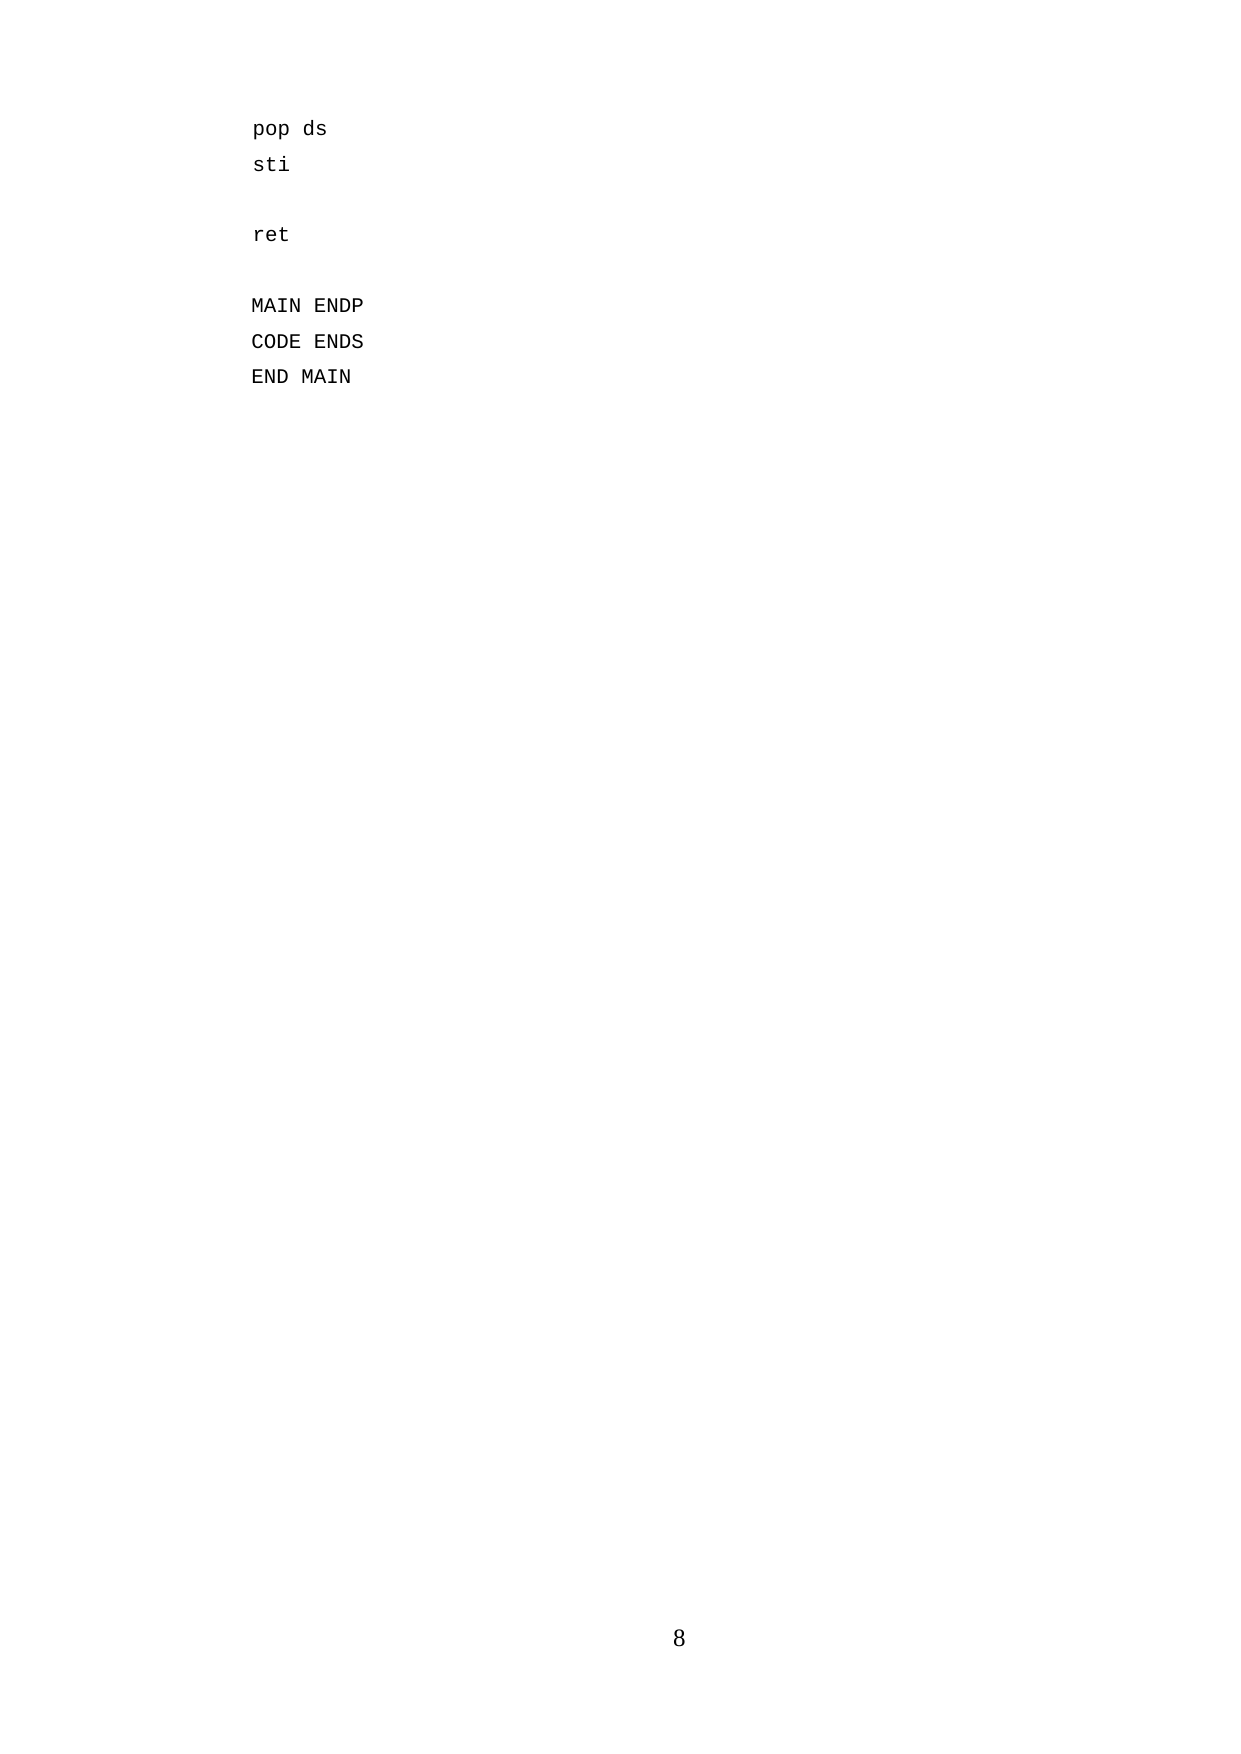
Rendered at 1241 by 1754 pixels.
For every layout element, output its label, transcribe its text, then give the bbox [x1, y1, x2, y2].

text END MAIN [177, 366, 1181, 390]
text pop ds [177, 118, 1181, 142]
text CODE ENDS [177, 331, 1181, 354]
text MAIN ENDP [177, 295, 1181, 319]
text sti [177, 153, 1181, 177]
text ret [177, 224, 1181, 248]
